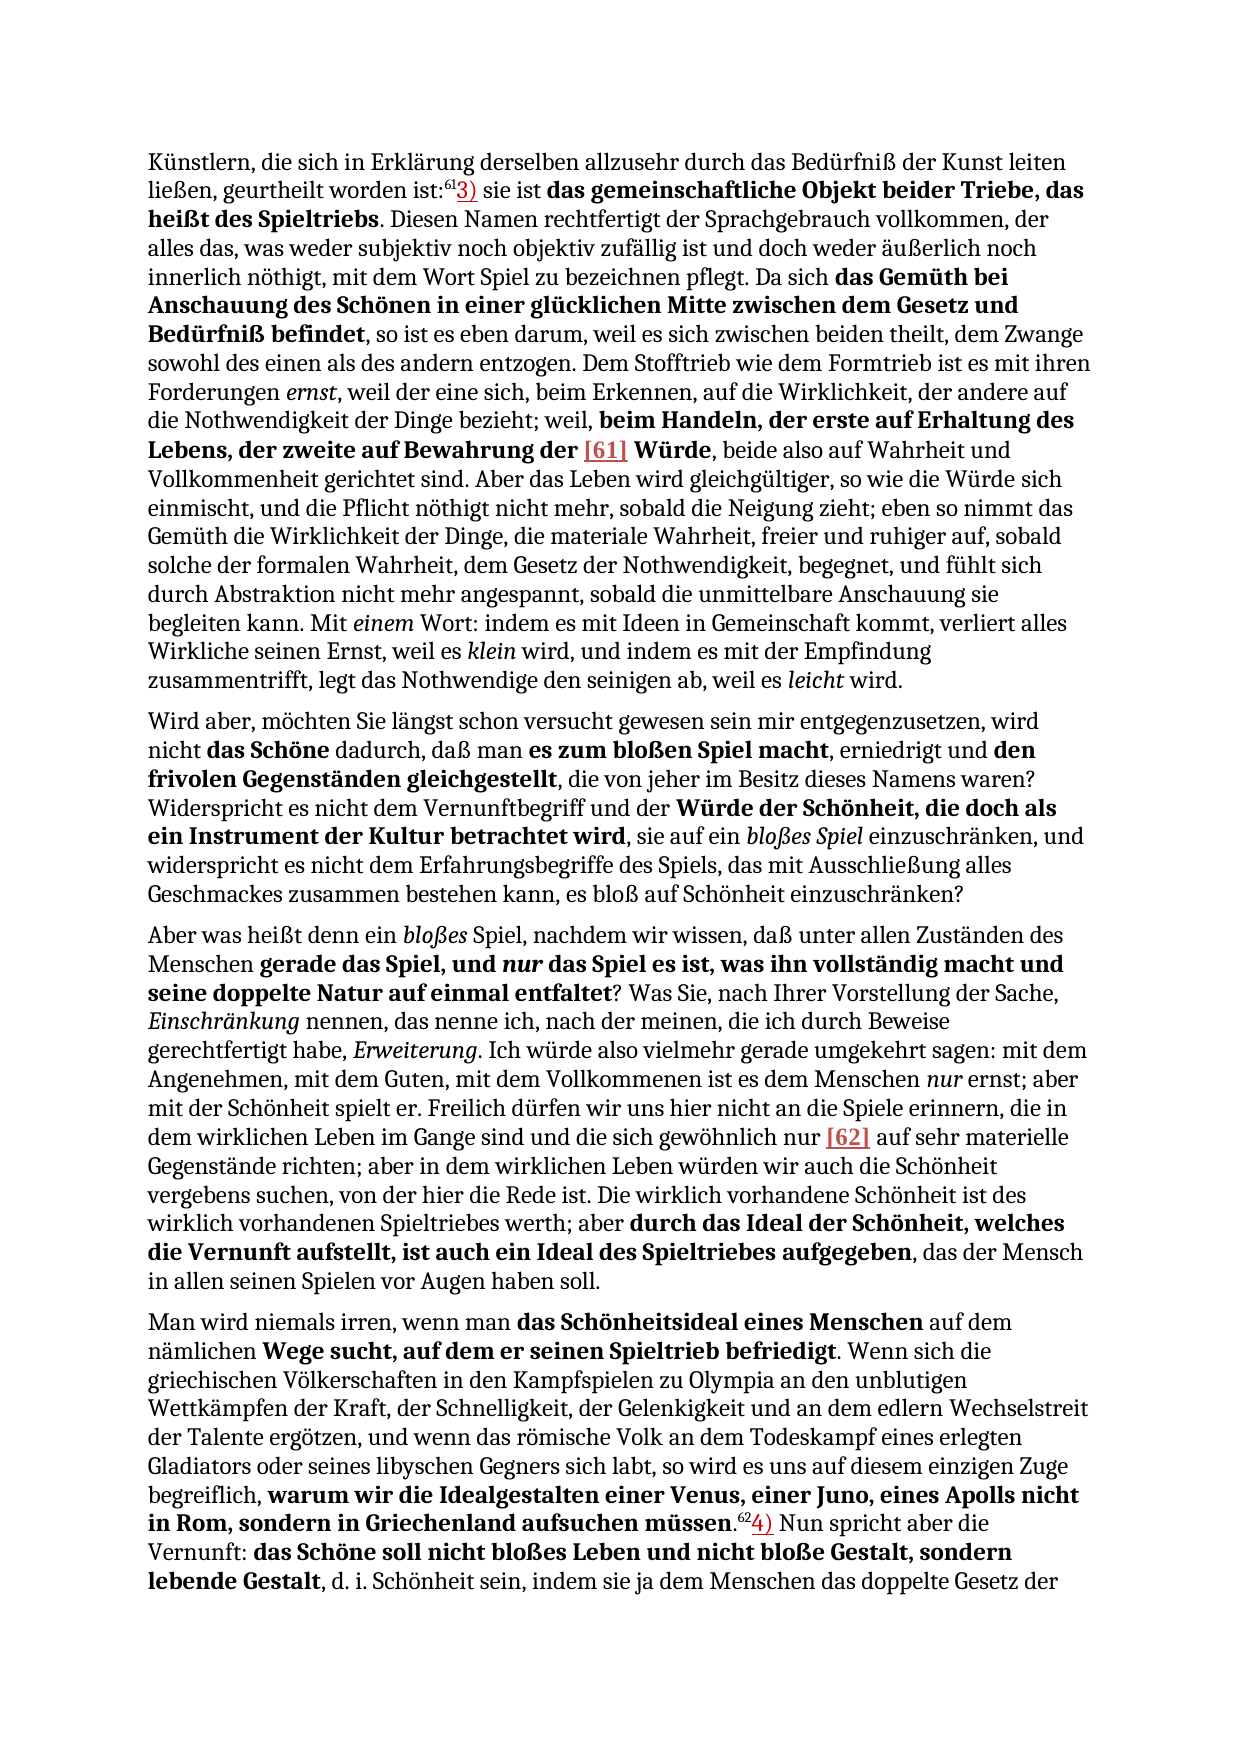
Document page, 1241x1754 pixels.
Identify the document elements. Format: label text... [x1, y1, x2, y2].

text Aber was heißt denn ein bloßes Spiel, nachdem wir wissen, daß unter allen Zuständen des Menschen gerade das Spiel, und nur das Spiel es ist, was ihn vollständig macht und seine doppelte Natur auf einmal entfaltet? Was Sie, nach Ihrer Vorstellung der Sache, Einschränkung nennen, das nenne ich, nach der meinen, die ich durch Beweise gerechtfertigt habe, Erweiterung. Ich würde also vielmehr gerade umgekehrt sagen: mit dem Angenehmen, mit dem Guten, mit dem Vollkommenen ist es dem Menschen nur ernst; aber mit der Schönheit spielt er. Freilich dürfen wir uns hier nicht an die Spiele erinnern, die in dem wirklichen Leben im Gange sind und die sich gewöhnlich nur [62] auf sehr materielle Gegenstände richten; aber in dem wirklichen Leben würden wir auch die Schönheit vergebens suchen, von der hier die Rede ist. Die wirklich vorhandene Schönheit ist des wirklich vorhandenen Spieltriebes werth; aber durch das Ideal der Schönheit, welches die Vernunft aufstellt, ist auch ein Ideal des Spieltriebes aufgegeben, das der Mensch in allen seinen Spielen vor Augen haben soll. [148, 921, 1092, 1296]
text Künstlern, die sich in Erklärung derselben allzusehr durch das Bedürfniß der Kunst leiten ließen, geurtheilt worden ist:3) sie ist das gemeinschaftliche Objekt beider Triebe, das heißt des Spieltriebs. Diesen Namen rechtfertigt der Sprachgebrauch vollkommen, der alles das, was weder subjektiv noch objektiv zufällig ist und doch weder äußerlich noch innerlich nöthigt, mit dem Wort Spiel zu bezeichnen pflegt. Da sich das Gemüth bei Anschauung des Schönen in einer glücklichen Mitte zwischen dem Gesetz und Bedürfniß befindet, so ist es eben darum, weil es sich zwischen beiden theilt, dem Zwange sowohl des einen als des andern entzogen. Dem Stofftrieb wie dem Formtrieb ist es mit ihren Forderungen ernst, weil der eine sich, beim Erkennen, auf die Wirklichkeit, der andere auf die Nothwendigkeit der Dinge bezieht; weil, beim Handeln, der erste auf Erhaltung des Lebens, der zweite auf Bewahrung der [61] Würde, beide also auf Wahrheit und Vollkommenheit gerichtet sind. Aber das Leben wird gleichgültiger, so wie die Würde sich einmischt, und die Pflicht nöthigt nicht mehr, sobald die Neigung zieht; eben so nimmt das Gemüth die Wirklichkeit der Dinge, die materiale Wahrheit, freier und ruhiger auf, sobald solche der formalen Wahrheit, dem Gesetz der Nothwendigkeit, begegnet, und fühlt sich durch Abstraktion nicht mehr angespannt, sobald die unmittelbare Anschauung sie begleiten kann. Mit einem Wort: indem es mit Ideen in Gemeinschaft kommt, verliert alles Wirkliche seinen Ernst, weil es klein wird, und indem es mit der Empfindung zusammentrifft, legt das Nothwendige den seinigen ab, weil es leicht wird. [148, 148, 1092, 695]
text Man wird niemals irren, wenn man das Schönheitsideal eines Menschen auf dem nämlichen Wege sucht, auf dem er seinen Spieltrieb befriedigt. Wenn sich die griechischen Völkerschaften in den Kampfspielen zu Olympia an den unblutigen Wettkämpfen der Kraft, der Schnelligkeit, der Gelenkigkeit und an dem edlern Wechselstreit der Talente ergötzen, und wenn das römische Volk an dem Todeskampf eines erlegten Gladiators oder seines libyschen Gegners sich labt, so wird es uns auf diesem einzigen Zuge begreiflich, warum wir die Idealgestalten einer Venus, einer Juno, eines Apolls nicht in Rom, sondern in Griechenland aufsuchen müssen.4) Nun spricht aber die Vernunft: das Schöne soll nicht bloßes Leben und nicht bloße Gestalt, sondern lebende Gestalt, d. i. Schönheit sein, indem sie ja dem Menschen das doppelte Gesetz der [148, 1308, 1092, 1596]
text Wird aber, möchten Sie längst schon versucht gewesen sein mir entgegenzusetzen, wird nicht das Schöne dadurch, daß man es zum bloßen Spiel macht, erniedrigt und den frivolen Gegenständen gleichgestellt, die von jeher im Besitz dieses Namens waren? Widerspricht es nicht dem Vernunftbegriff und der Würde der Schönheit, die doch als ein Instrument der Kultur betrachtet wird, sie auf ein bloßes Spiel einzuschränken, und widerspricht es nicht dem Erfahrungsbegriffe des Spiels, das mit Ausschließung alles Geschmackes zusammen bestehen kann, es bloß auf Schönheit einzuschränken? [148, 707, 1092, 908]
